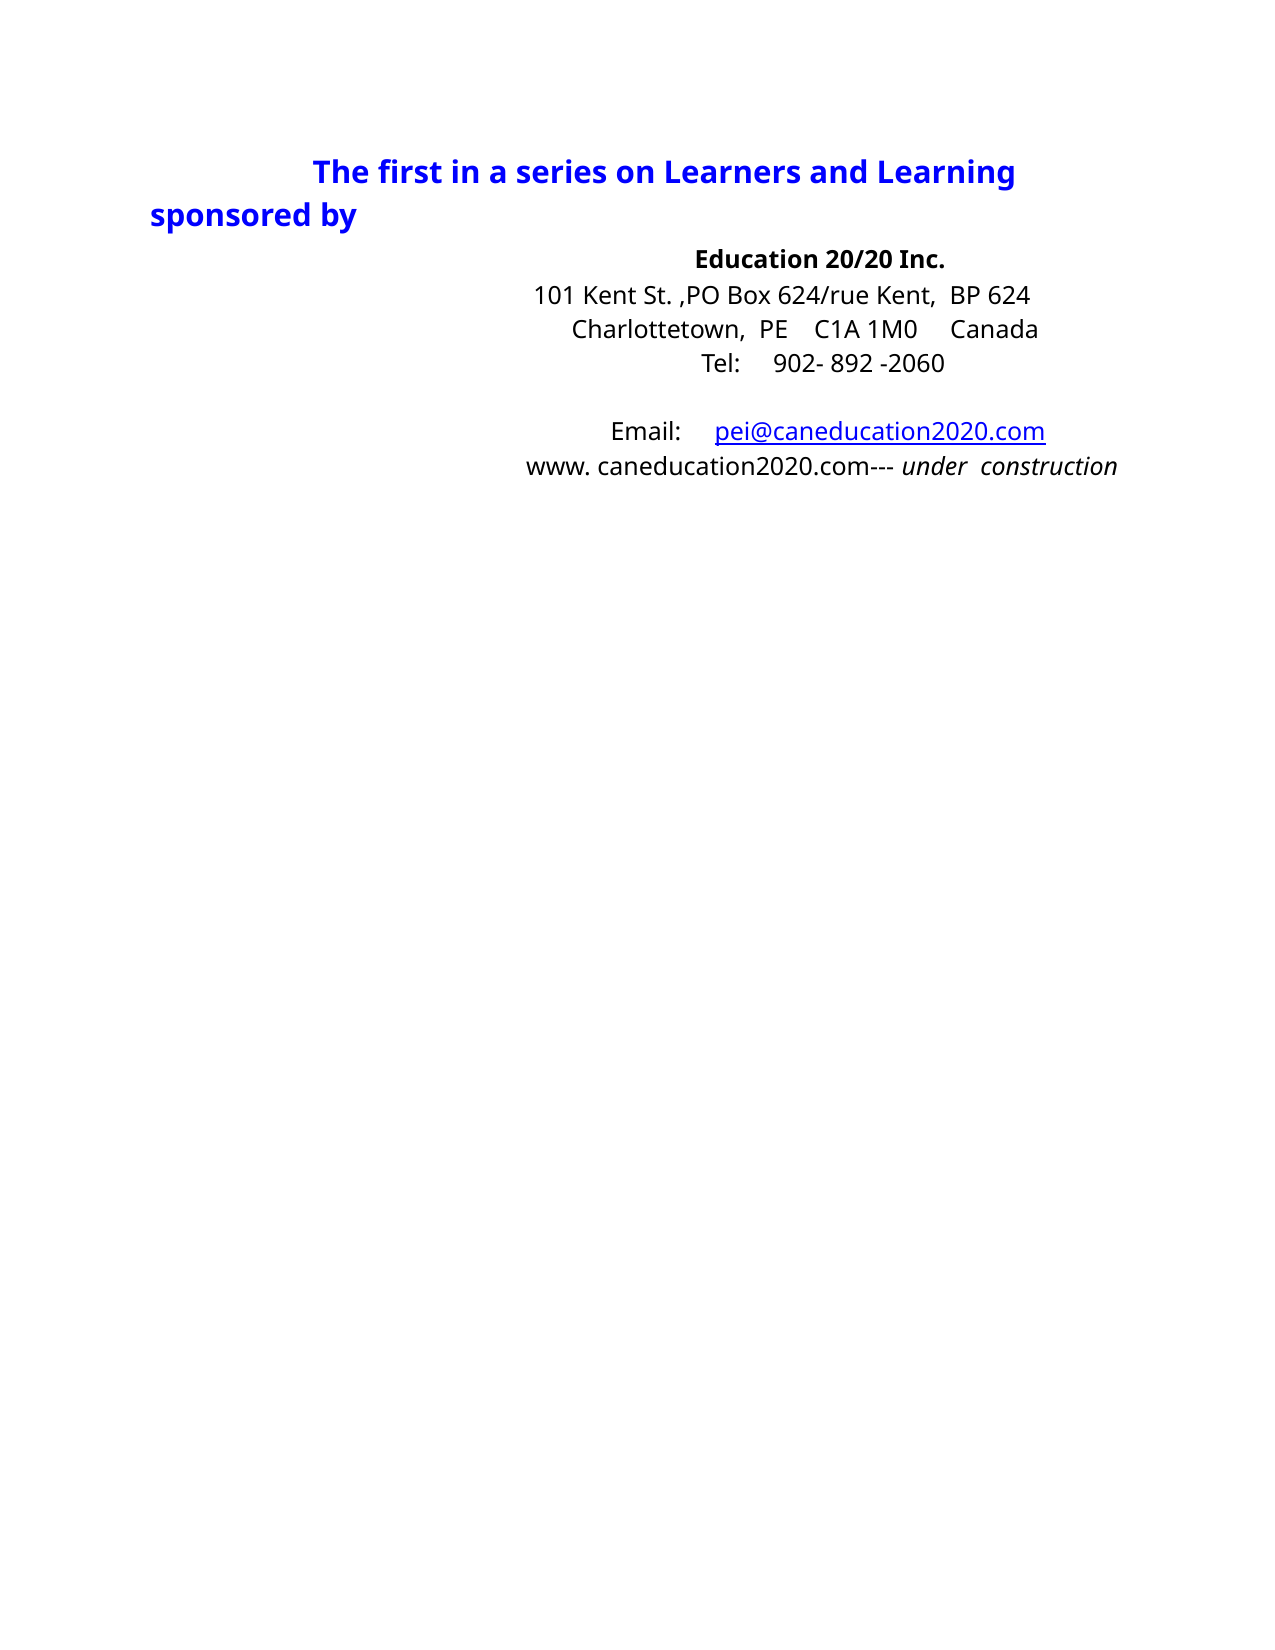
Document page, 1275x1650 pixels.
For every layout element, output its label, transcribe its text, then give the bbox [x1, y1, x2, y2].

text The first in a series on Learners and Learning sponsored by [150, 150, 1125, 235]
text Education 20/20 Inc. [150, 235, 1125, 278]
text 101 Kent St. ,PO Box 624/rue Kent, BP 624 [150, 278, 1125, 312]
text Tel: 902- 892 -2060 [150, 346, 1125, 380]
text Charlottetown, PE C1A 1M0 Canada [150, 312, 1125, 346]
text Email: pei@caneducation2020.com [150, 414, 1125, 448]
text www. caneducation2020.com--- under construction [150, 448, 1125, 482]
